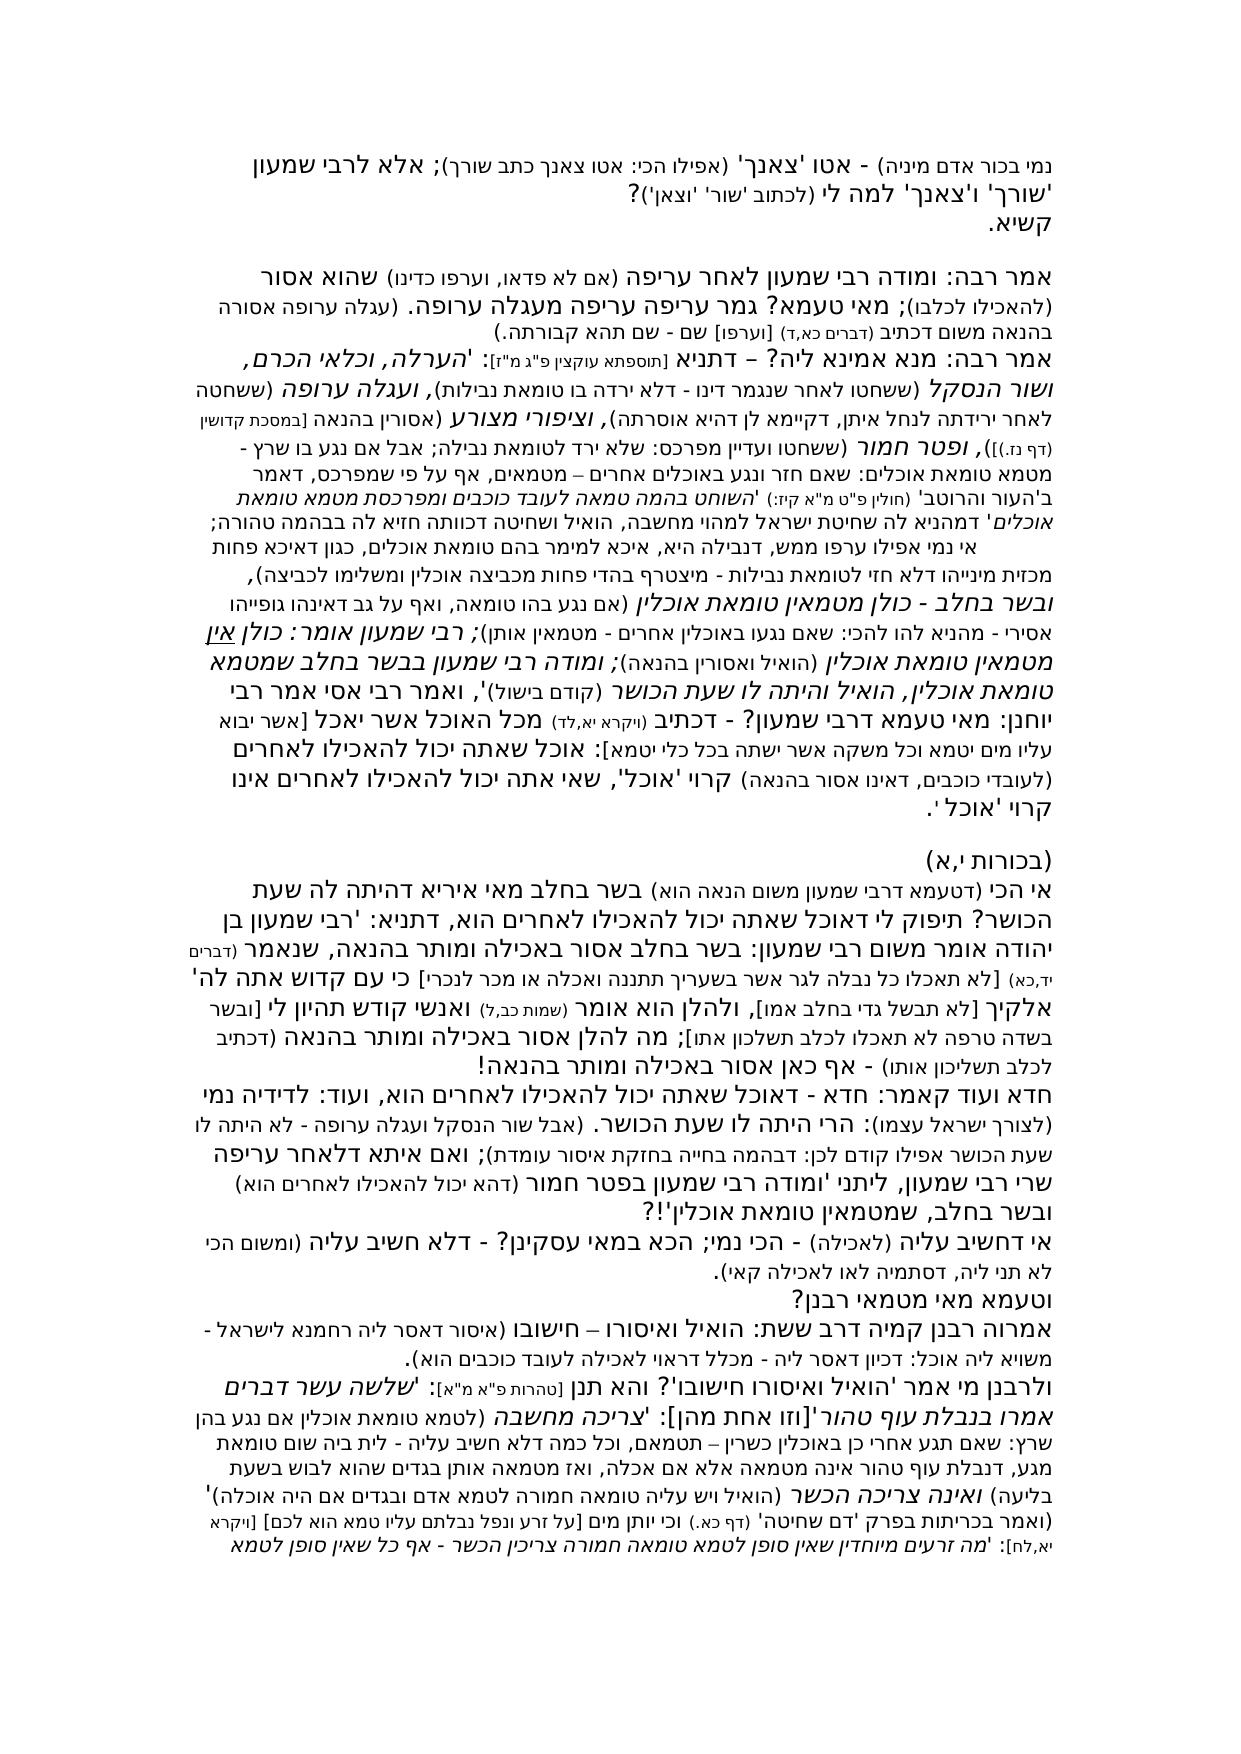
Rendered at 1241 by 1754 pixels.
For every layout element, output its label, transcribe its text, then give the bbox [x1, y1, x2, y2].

text קשיא. [187, 208, 1053, 238]
text נמי בכור אדם מיניה) - אטו 'צאנך' (אפילו הכי: אטו צאנך כתב שורך); אלא לרבי שמעון 'שורך' ו'צאנך' למה לי (לכתוב 'שור' 'וצאן')? [187, 150, 1053, 208]
text אמר רבה: ומודה רבי שמעון לאחר עריפה (אם לא פדאו, וערפו כדינו) שהוא אסור (להאכילו לכלבו); מאי טעמא? גמר עריפה עריפה מעגלה ערופה. (עגלה ערופה אסורה בהנאה משום דכתיב (דברים כא,ד) [וערפו] שם - שם תהא קבורתה.) [187, 262, 1053, 344]
text אמרוה רבנן קמיה דרב ששת: הואיל ואיסורו – חישובו (איסור דאסר ליה רחמנא לישראל - משויא ליה אוכל: דכיון דאסר ליה - מכלל דראוי לאכילה לעובד כוכבים הוא). [187, 1314, 1053, 1373]
text חדא ועוד קאמר: חדא - דאוכל שאתה יכול להאכילו לאחרים הוא, ועוד: לדידיה נמי (לצורך ישראל עצמו): הרי היתה לו שעת הכושר. (אבל שור הנסקל ועגלה ערופה - לא היתה לו שעת הכושר אפילו קודם לכן: דבהמה בחייה בחזקת איסור עומדת); ואם איתא דלאחר עריפה שרי רבי שמעון, ליתני 'ומודה רבי שמעון בפטר חמור (דהא יכול להאכילו לאחרים הוא) ובשר בחלב, שמטמאין טומאת אוכלין'!? [187, 1080, 1053, 1227]
text וטעמא מאי מטמאי רבנן? [187, 1285, 1053, 1314]
text אי הכי (דטעמא דרבי שמעון משום הנאה הוא) בשר בחלב מאי איריא דהיתה לה שעת הכושר? תיפוק לי דאוכל שאתה יכול להאכילו לאחרים הוא, דתניא: 'רבי שמעון בן יהודה אומר משום רבי שמעון: בשר בחלב אסור באכילה ומותר בהנאה, שנאמר (דברים יד,כא) [לא תאכלו כל נבלה לגר אשר בשעריך תתננה ואכלה או מכר לנכרי] כי עם קדוש אתה לה' אלקיך [לא תבשל גדי בחלב אמו], ולהלן הוא אומר (שמות כב,ל) ואנשי קודש תהיון לי [ובשר בשדה טרפה לא תאכלו לכלב תשלכון אתו]; מה להלן אסור באכילה ומותר בהנאה (דכתיב לכלב תשליכון אותו) - אף כאן אסור באכילה ומותר בהנאה! [187, 876, 1053, 1080]
text אי דחשיב עליה (לאכילה) - הכי נמי; הכא במאי עסקינן? - דלא חשיב עליה (ומשום הכי לא תני ליה, דסתמיה לאו לאכילה קאי). [187, 1227, 1053, 1285]
text ולרבנן מי אמר 'הואיל ואיסורו חישובו'? והא תנן [טהרות פ"א מ"א]: 'שלשה עשר דברים אמרו בנבלת עוף טהור'[וזו אחת מהן]: 'צריכה מחשבה (לטמא טומאת אוכלין אם נגע בהן שרץ: שאם תגע אחרי כן באוכלין כשרין – תטמאם, וכל כמה דלא חשיב עליה - לית ביה שום טומאת מגע, דנבלת עוף טהור אינה מטמאה אלא אם אכלה, ואז מטמאה אותן בגדים שהוא לבוש בשעת בליעה) ואינה צריכה הכשר (הואיל ויש עליה טומאה חמורה לטמא אדם ובגדים אם היה אוכלה)' (ואמר בכריתות בפרק 'דם שחיטה' (דף כא.) וכי יותן מים [על זרע ונפל נבלתם עליו טמא הוא לכם] [ויקרא יא,לח]: 'מה זרעים מיוחדין שאין סופן לטמא טומאה חמורה צריכין הכשר - אף כל שאין סופן לטמא [187, 1373, 1053, 1558]
text (בכורות י,א) [187, 846, 1053, 876]
text אמר רבה: מנא אמינא ליה? – דתניא [תוספתא עוקצין פ"ג מ"ז]: 'הערלה, וכלאי הכרם, ושור הנסקל (ששחטו לאחר שנגמר דינו - דלא ירדה בו טומאת נבילות), ועגלה ערופה (ששחטה לאחר ירידתה לנחל איתן, דקיימא לן דהיא אוסרתה), וציפורי מצורע (אסורין בהנאה [במסכת קדושין (דף נז.)]), ופטר חמור (ששחטו ועדיין מפרכס: שלא ירד לטומאת נבילה; אבל אם נגע בו שרץ - מטמא טומאת אוכלים: שאם חזר ונגע באוכלים אחרים – מטמאים, אף על פי שמפרכס, דאמר ב'העור והרוטב' (חולין פ"ט מ"א קיז:) 'השוחט בהמה טמאה לעובד כוכבים ומפרכסת מטמא טומאת אוכלים' דמהניא לה שחיטת ישראל למהוי מחשבה, הואיל ושחיטה דכוותה חזיא לה בבהמה טהורה; אי נמי אפילו ערפו ממש, דנבילה היא, איכא למימר בהם טומאת אוכלים, כגון דאיכא פחות מכזית מינייהו דלא חזי לטומאת נבילות - מיצטרף בהדי פחות מכביצה אוכלין ומשלימו לכביצה), ובשר בחלב - כולן מטמאין טומאת אוכלין (אם נגע בהו טומאה, ואף על גב דאינהו גופייהו אסירי - מהניא להו להכי: שאם נגעו באוכלין אחרים - מטמאין אותן); רבי שמעון אומר: כולן אין מטמאין טומאת אוכלין (הואיל ואסורין בהנאה); ומודה רבי שמעון בבשר בחלב שמטמא טומאת אוכלין, הואיל והיתה לו שעת הכושר (קודם בישול)', ואמר רבי אסי אמר רבי יוחנן: מאי טעמא דרבי שמעון? - דכתיב (ויקרא יא,לד) מכל האוכל אשר יאכל [אשר יבוא עליו מים יטמא וכל משקה אשר ישתה בכל כלי יטמא]: אוכל שאתה יכול להאכילו לאחרים (לעובדי כוכבים, דאינו אסור בהנאה) קרוי 'אוכל', שאי אתה יכול להאכילו לאחרים אינו קרוי 'אוכל '. [187, 344, 1053, 822]
